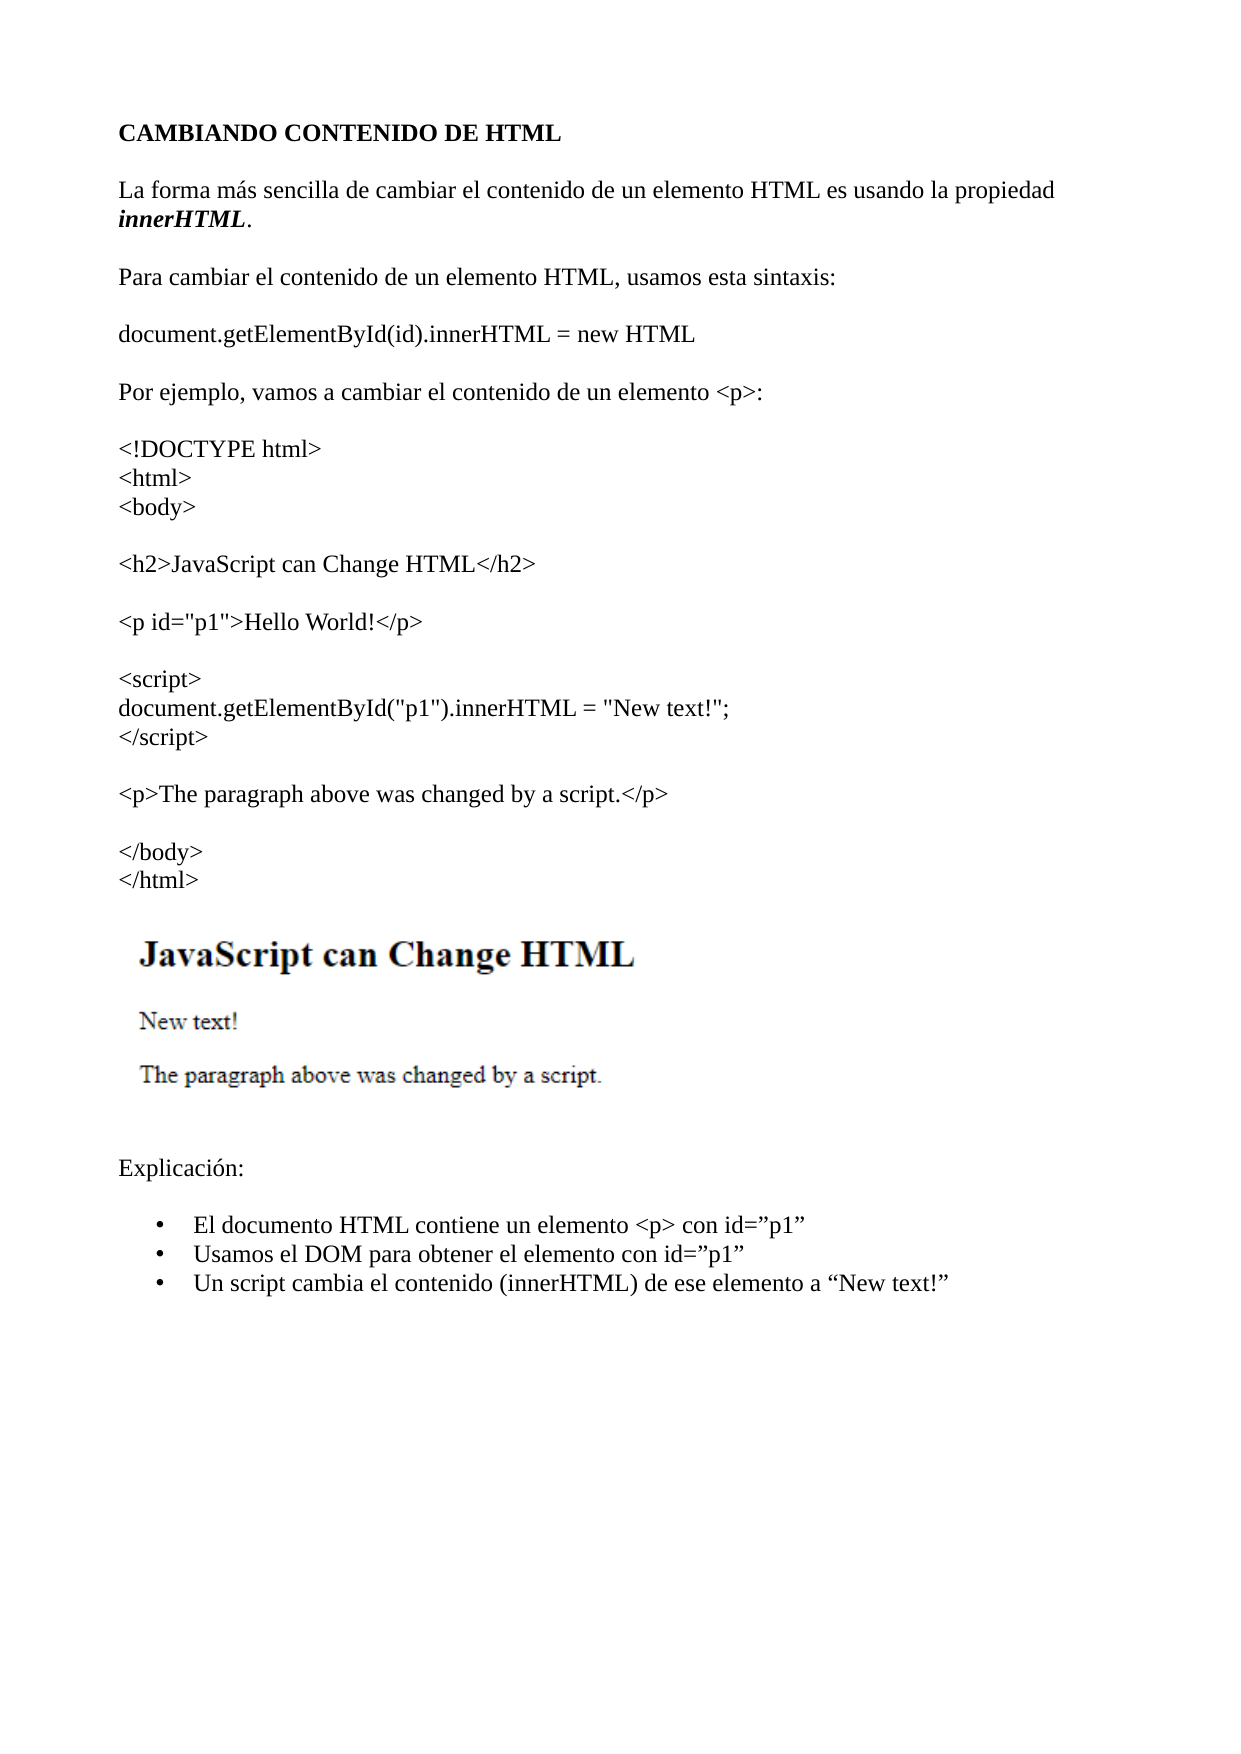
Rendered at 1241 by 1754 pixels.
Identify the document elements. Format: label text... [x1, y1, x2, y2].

text <!DOCTYPE html> [118, 434, 1122, 463]
text <script> [118, 664, 1122, 693]
text </script> [118, 722, 1122, 751]
text CAMBIANDO CONTENIDO DE HTML [118, 118, 1122, 147]
text <html> [118, 463, 1122, 492]
text </html> [118, 866, 1122, 894]
text document.getElementById("p1").innerHTML = "New text!"; [118, 693, 1122, 722]
list Usamos el DOM para obtener el elemento con id=”p1” [156, 1239, 1122, 1268]
picture [127, 929, 642, 1105]
text Por ejemplo, vamos a cambiar el contenido de un elemento <p>: [118, 377, 1122, 406]
text <body> [118, 492, 1122, 521]
text </body> [118, 837, 1122, 866]
text <p>The paragraph above was changed by a script.</p> [118, 779, 1122, 808]
text document.getElementById(id).innerHTML = new HTML [118, 319, 1122, 348]
list El documento HTML contiene un elemento <p> con id=”p1” [156, 1211, 1122, 1239]
text <h2>JavaScript can Change HTML</h2> [118, 549, 1122, 578]
list Un script cambia el contenido (innerHTML) de ese elemento a “New text!” [156, 1268, 1122, 1297]
text <p id="p1">Hello World!</p> [118, 607, 1122, 636]
text Para cambiar el contenido de un elemento HTML, usamos esta sintaxis: [118, 262, 1122, 291]
text Explicación: [118, 1153, 1122, 1182]
text La forma más sencilla de cambiar el contenido de un elemento HTML es usando la propiedad innerHTML. [118, 176, 1122, 233]
